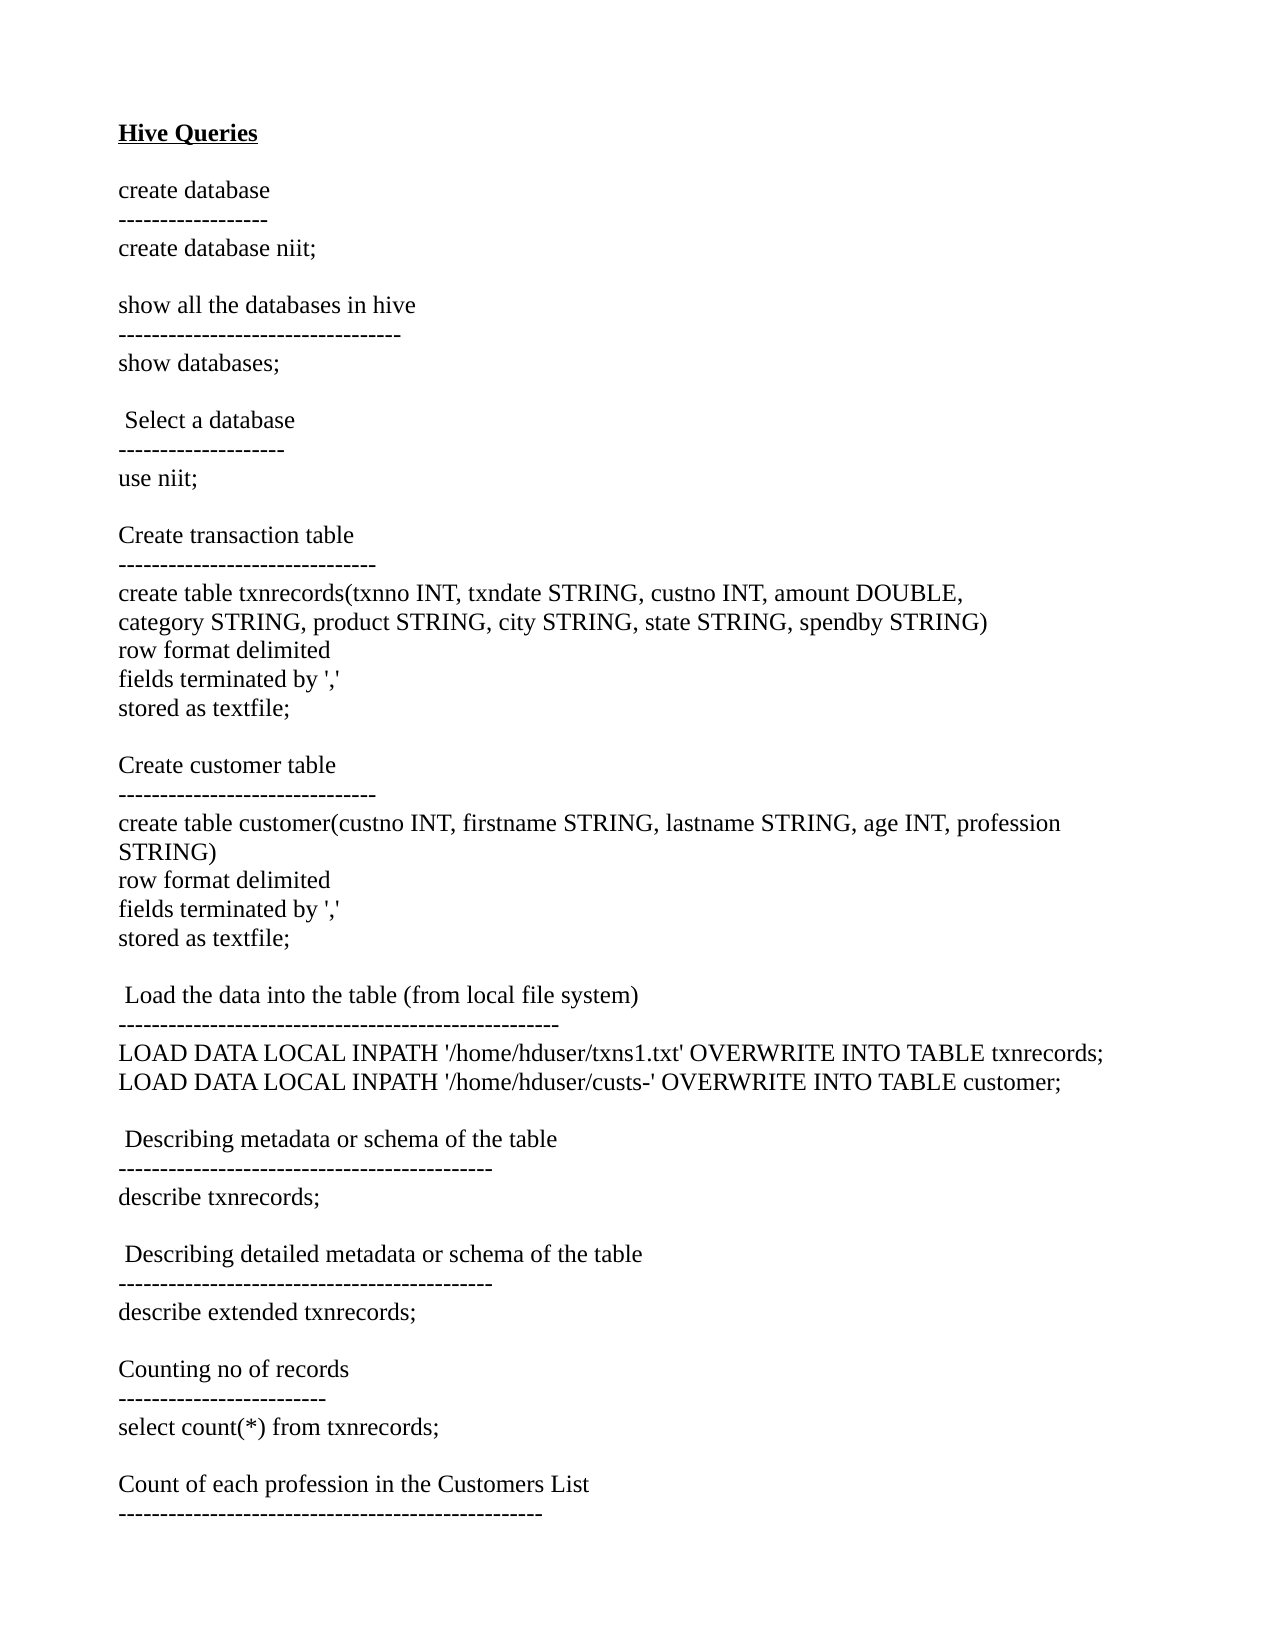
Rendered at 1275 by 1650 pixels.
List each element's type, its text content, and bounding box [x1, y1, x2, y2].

text stored as textfile; [118, 693, 1157, 722]
text Load the data into the table (from local file system) [118, 981, 1157, 1009]
text ------------------------------- [118, 779, 1157, 808]
text LOAD DATA LOCAL INPATH '/home/hduser/txns1.txt' OVERWRITE INTO TABLE txnrecords; [118, 1038, 1157, 1067]
text Select a database [118, 406, 1157, 434]
text ---------------------------------- [118, 319, 1157, 348]
text Describing detailed metadata or schema of the table [118, 1239, 1157, 1268]
text -------------------- [118, 434, 1157, 463]
text create database [118, 176, 1157, 204]
text Create customer table [118, 751, 1157, 779]
text ------------------------------- [118, 549, 1157, 578]
text row format delimited [118, 636, 1157, 664]
text select count(*) from txnrecords; [118, 1412, 1157, 1441]
text row format delimited [118, 866, 1157, 894]
text show databases; [118, 348, 1157, 377]
text stored as textfile; [118, 923, 1157, 952]
text --------------------------------------------- [118, 1268, 1157, 1297]
text Counting no of records [118, 1354, 1157, 1383]
text fields terminated by ',' [118, 664, 1157, 693]
text Create transaction table [118, 521, 1157, 549]
text category STRING, product STRING, city STRING, state STRING, spendby STRING) [118, 607, 1157, 636]
text ------------------------- [118, 1383, 1157, 1412]
text ----------------------------------------------------- [118, 1009, 1157, 1038]
text create table customer(custno INT, firstname STRING, lastname STRING, age INT, profession STRING) [118, 808, 1157, 866]
text use niit; [118, 463, 1157, 492]
text --------------------------------------------------- [118, 1498, 1157, 1527]
text Hive Queries [118, 118, 1157, 147]
text create table txnrecords(txnno INT, txndate STRING, custno INT, amount DOUBLE, [118, 578, 1157, 607]
text LOAD DATA LOCAL INPATH '/home/hduser/custs-' OVERWRITE INTO TABLE customer; [118, 1067, 1157, 1096]
text --------------------------------------------- [118, 1153, 1157, 1182]
text describe extended txnrecords; [118, 1297, 1157, 1326]
text show all the databases in hive [118, 291, 1157, 319]
text Count of each profession in the Customers List [118, 1469, 1157, 1498]
text describe txnrecords; [118, 1182, 1157, 1211]
text Describing metadata or schema of the table [118, 1124, 1157, 1153]
text ------------------ [118, 204, 1157, 233]
text create database niit; [118, 233, 1157, 262]
text fields terminated by ',' [118, 894, 1157, 923]
